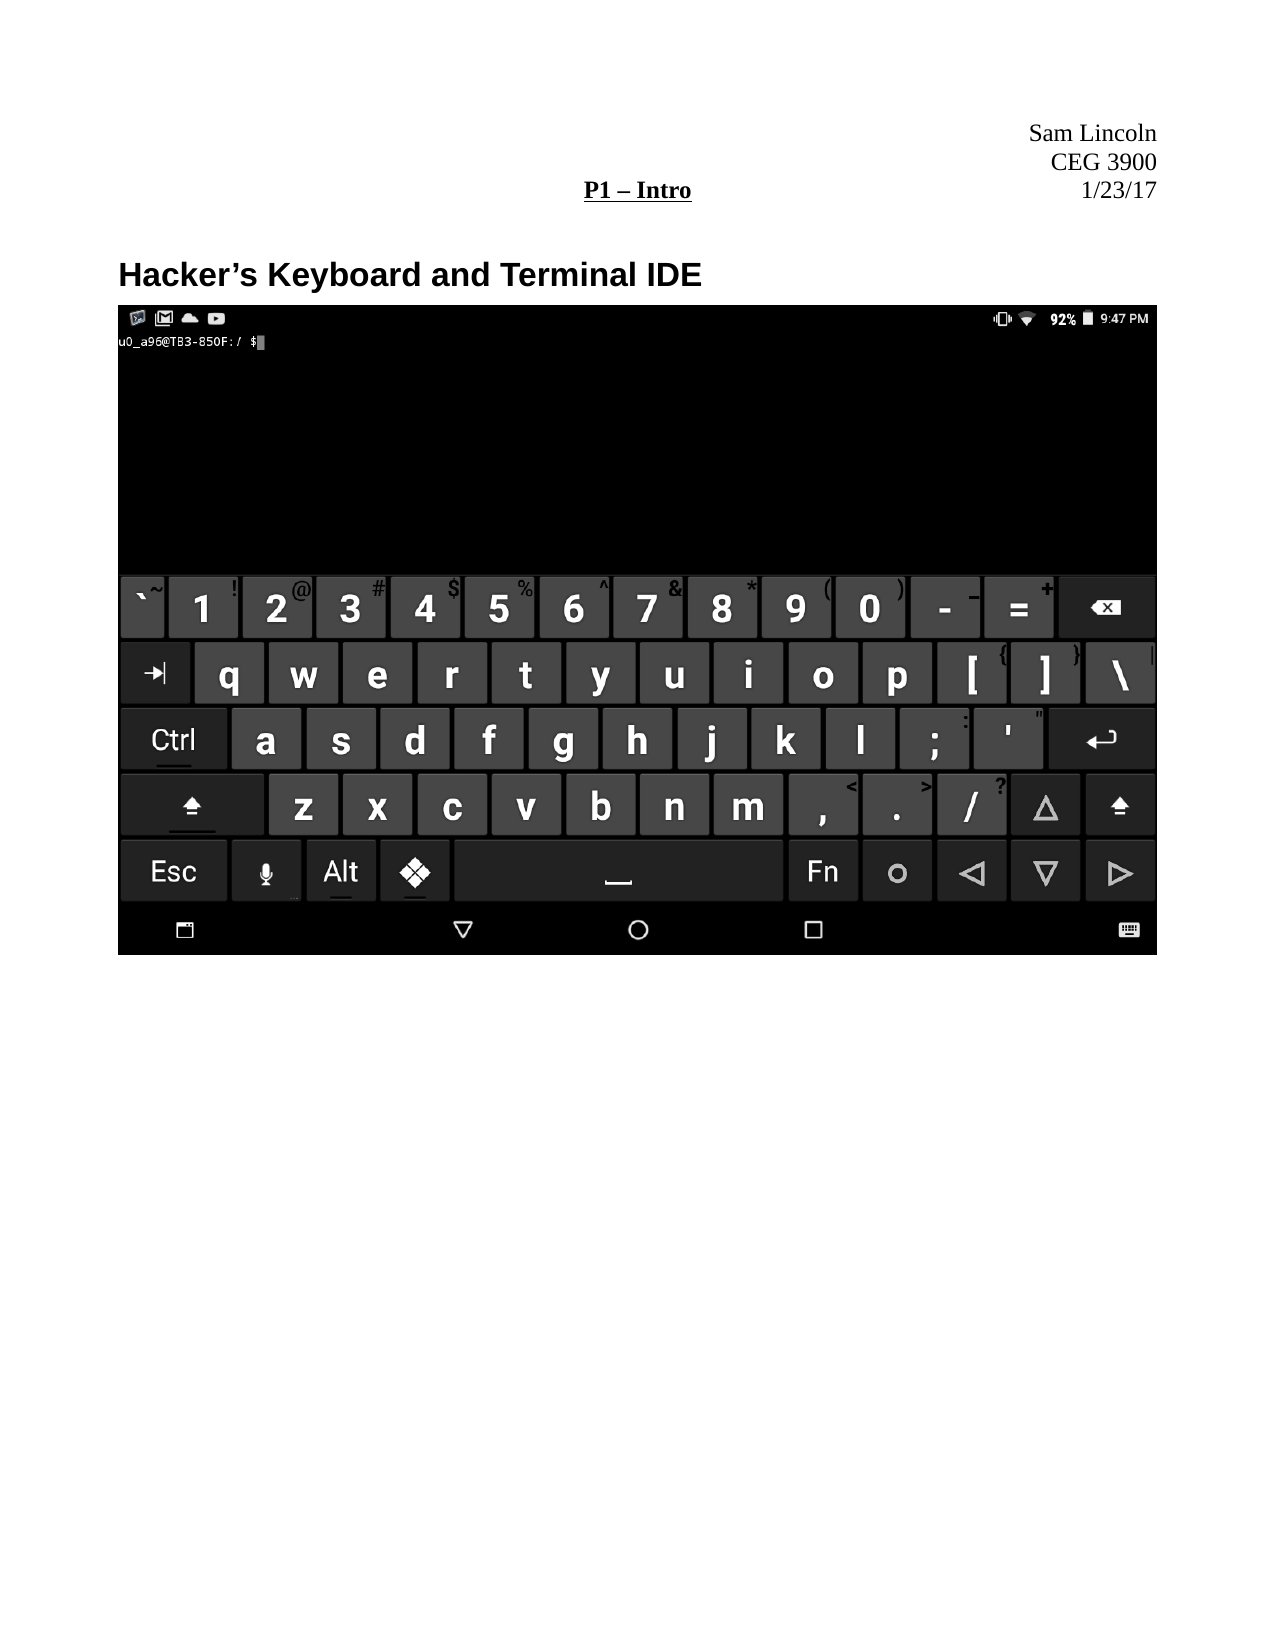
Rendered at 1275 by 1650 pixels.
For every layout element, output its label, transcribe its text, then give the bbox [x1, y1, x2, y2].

picture [118, 305, 1157, 955]
subtitle Hacker’s Keyboard and Terminal IDE [118, 255, 1157, 293]
